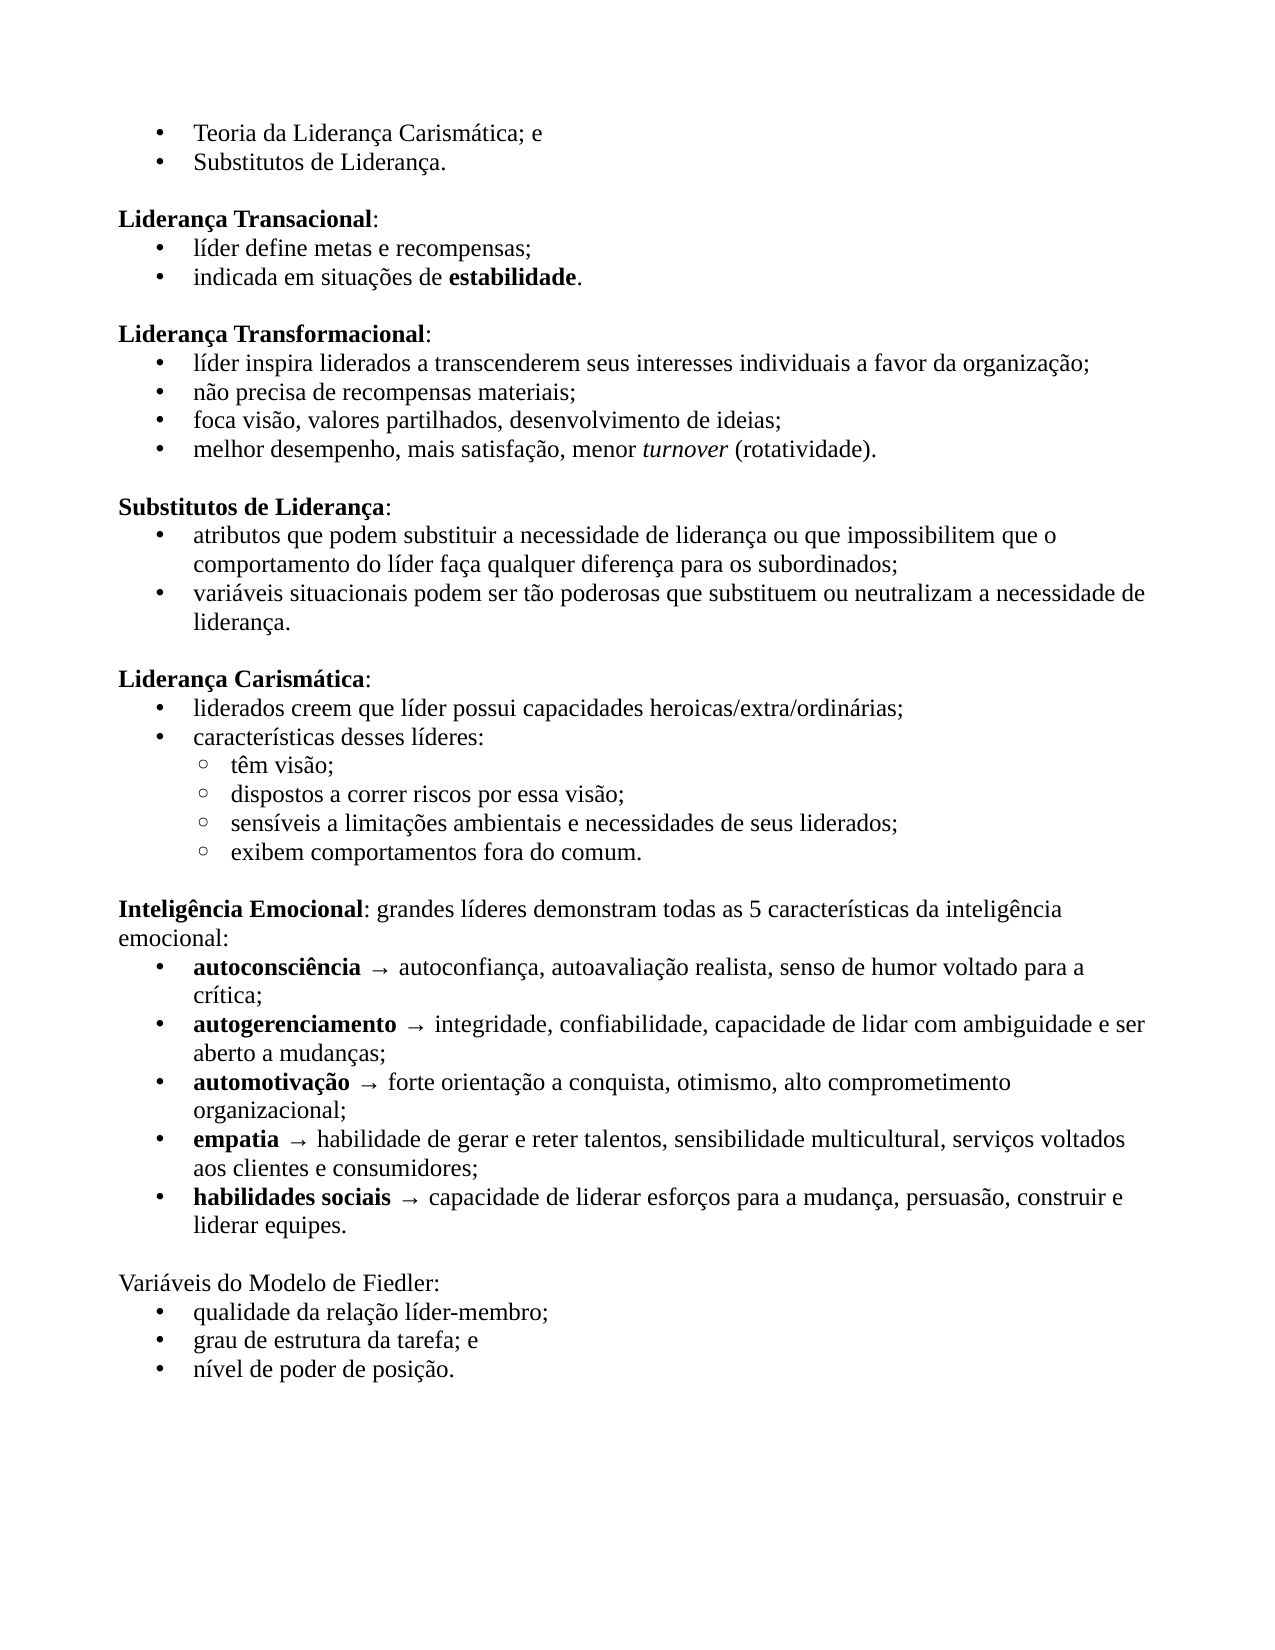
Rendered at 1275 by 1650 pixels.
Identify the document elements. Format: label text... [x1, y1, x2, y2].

text Inteligência Emocional: grandes líderes demonstram todas as 5 características da inteligência emocional: [118, 894, 1157, 952]
list têm visão; [193, 751, 1157, 779]
list grau de estrutura da tarefa; e [156, 1326, 1157, 1354]
text Liderança Transacional: [118, 204, 1157, 233]
list não precisa de recompensas materiais; [156, 377, 1157, 406]
list exibem comportamentos fora do comum. [193, 837, 1157, 866]
list atributos que podem substituir a necessidade de liderança ou que impossibilitem que o comportamento do líder faça qualquer diferença para os subordinados; [156, 521, 1157, 578]
list liderados creem que líder possui capacidades heroicas/extra/ordinárias; [156, 693, 1157, 722]
list foca visão, valores partilhados, desenvolvimento de ideias; [156, 406, 1157, 434]
text Liderança Carismática: [118, 664, 1157, 693]
list empatia → habilidade de gerar e reter talentos, sensibilidade multicultural, serviços voltados aos clientes e consumidores; [156, 1124, 1157, 1182]
list autogerenciamento → integridade, confiabilidade, capacidade de lidar com ambiguidade e ser aberto a mudanças; [156, 1009, 1157, 1067]
list melhor desempenho, mais satisfação, menor turnover (rotatividade). [156, 434, 1157, 463]
text Substitutos de Liderança: [118, 492, 1157, 521]
list sensíveis a limitações ambientais e necessidades de seus liderados; [193, 808, 1157, 837]
list dispostos a correr riscos por essa visão; [193, 779, 1157, 808]
list variáveis situacionais podem ser tão poderosas que substituem ou neutralizam a necessidade de liderança. [156, 578, 1157, 636]
list indicada em situações de estabilidade. [156, 262, 1157, 291]
list Teoria da Liderança Carismática; e [156, 118, 1157, 147]
list líder inspira liderados a transcenderem seus interesses individuais a favor da organização; [156, 348, 1157, 377]
list Substitutos de Liderança. [156, 147, 1157, 176]
list características desses líderes: [156, 722, 1157, 751]
text Liderança Transformacional: [118, 319, 1157, 348]
list qualidade da relação líder-membro; [156, 1297, 1157, 1326]
list automotivação → forte orientação a conquista, otimismo, alto comprometimento organizacional; [156, 1067, 1157, 1124]
list nível de poder de posição. [156, 1354, 1157, 1383]
text Variáveis do Modelo de Fiedler: [118, 1268, 1157, 1297]
list autoconsciência → autoconfiança, autoavaliação realista, senso de humor voltado para a crítica; [156, 952, 1157, 1009]
list habilidades sociais → capacidade de liderar esforços para a mudança, persuasão, construir e liderar equipes. [156, 1182, 1157, 1239]
list líder define metas e recompensas; [156, 233, 1157, 262]
